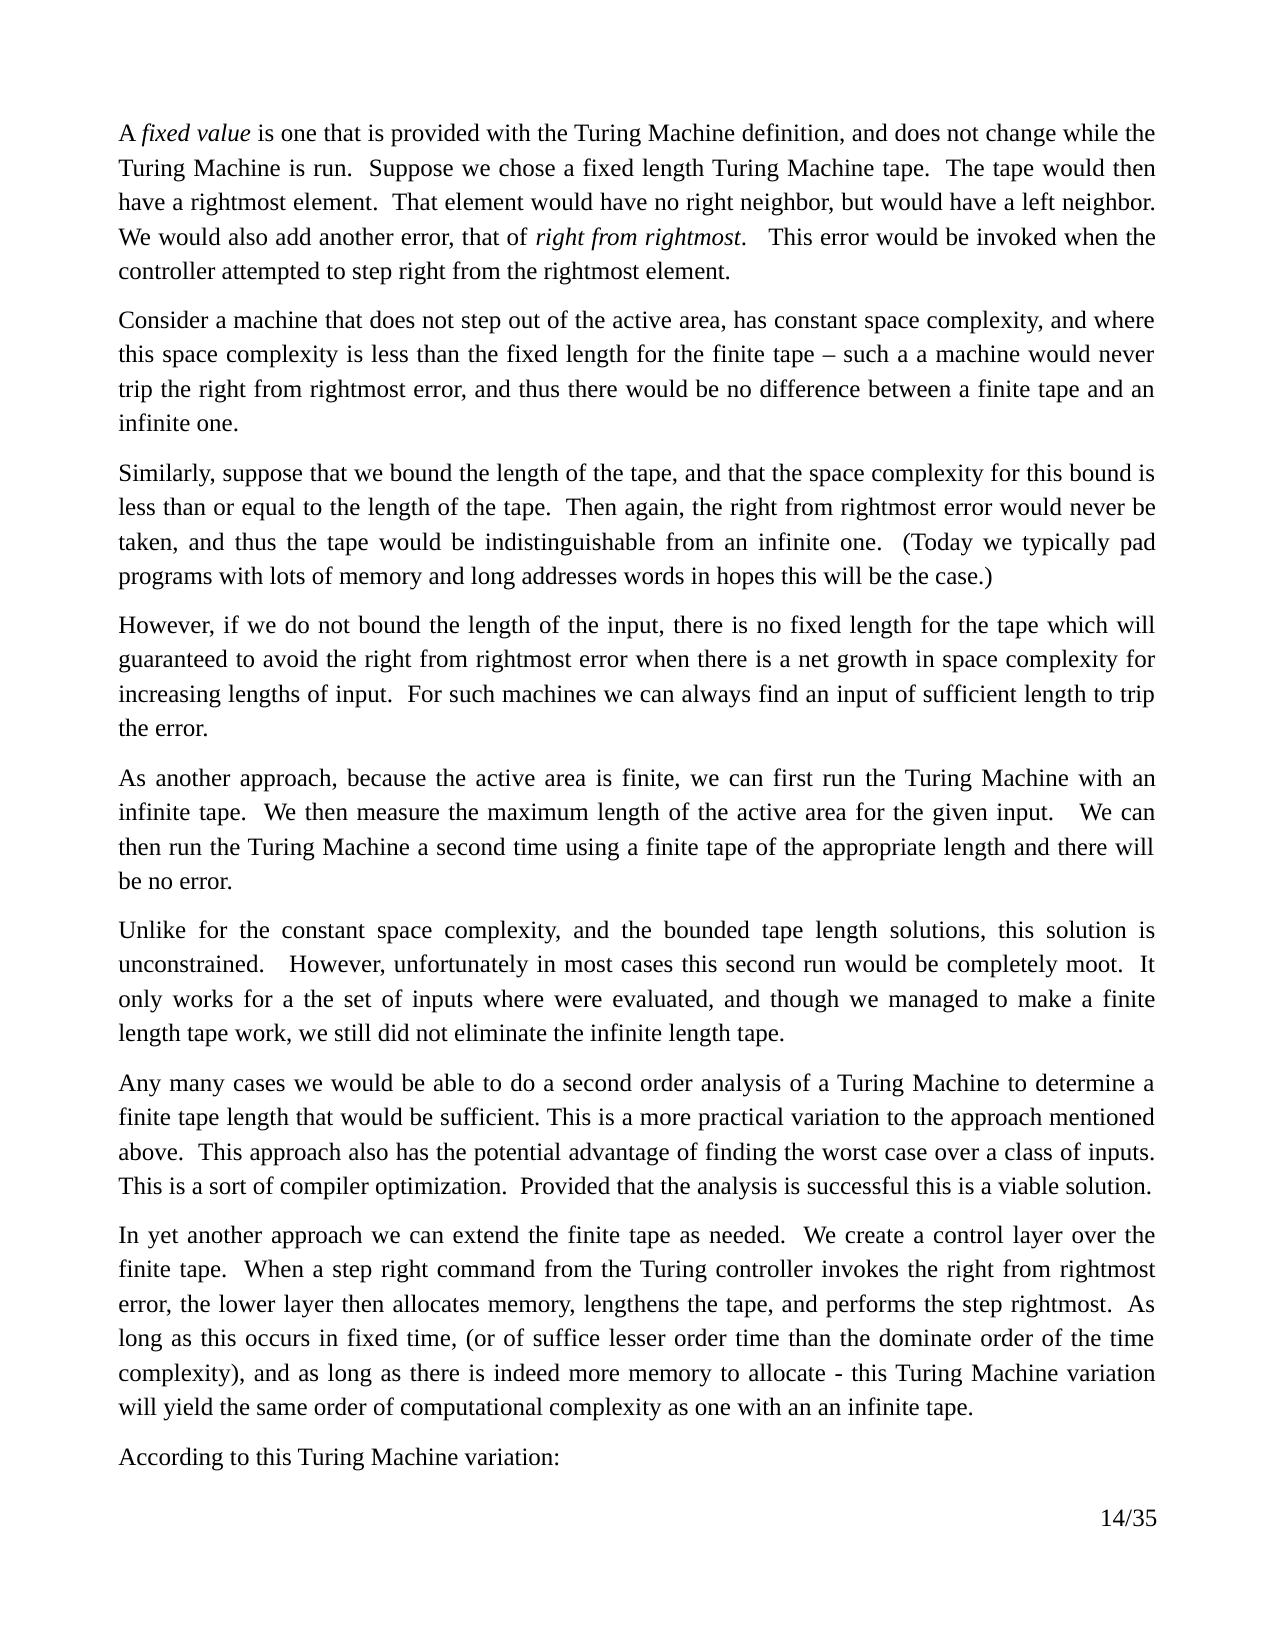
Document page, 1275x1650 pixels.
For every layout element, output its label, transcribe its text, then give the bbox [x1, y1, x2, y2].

text However, if we do not bound the length of the input, there is no fixed length for the tape which will guaranteed to avoid the right from rightmost error when there is a net growth in space complexity for increasing lengths of input. For such machines we can always find an input of sufficient length to trip the error. [118, 610, 1157, 742]
text As another approach, because the active area is finite, we can first run the Turing Machine with an infinite tape. We then measure the maximum length of the active area for the given input. We can then run the Turing Machine a second time using a finite tape of the appropriate length and there will be no error. [118, 763, 1157, 895]
text Unlike for the constant space complexity, and the bounded tape length solutions, this solution is unconstrained. However, unfortunately in most cases this second run would be completely moot. It only works for a the set of inputs where were evaluated, and though we managed to make a finite length tape work, we still did not eliminate the infinite length tape. [118, 915, 1157, 1047]
text In yet another approach we can extend the finite tape as needed. We create a control layer over the finite tape. When a step right command from the Turing controller invokes the right from rightmost error, the lower layer then allocates memory, lengthens the tape, and performs the step rightmost. As long as this occurs in fixed time, (or of suffice lesser order time than the dominate order of the time complexity), and as long as there is indeed more memory to allocate - this Turing Machine variation will yield the same order of computational complexity as one with an an infinite tape. [118, 1220, 1157, 1421]
text According to this Turing Machine variation: [118, 1442, 1157, 1470]
text Any many cases we would be able to do a second order analysis of a Turing Machine to determine a finite tape length that would be sufficient. This is a more practical variation to the approach mentioned above. This approach also has the potential advantage of finding the worst case over a class of inputs. This is a sort of compiler optimization. Provided that the analysis is successful this is a viable solution. [118, 1068, 1157, 1200]
text Similarly, suppose that we bound the length of the tape, and that the space complexity for this bound is less than or equal to the length of the tape. Then again, the right from rightmost error would never be taken, and thus the tape would be indistinguishable from an infinite one. (Today we typically pad programs with lots of memory and long addresses words in hopes this will be the case.) [118, 458, 1157, 590]
text A fixed value is one that is provided with the Turing Machine definition, and does not change while the Turing Machine is run. Suppose we chose a fixed length Turing Machine tape. The tape would then have a rightmost element. That element would have no right neighbor, but would have a left neighbor. We would also add another error, that of right from rightmost. This error would be invoked when the controller attempted to step right from the rightmost element. [118, 118, 1157, 285]
text Consider a machine that does not step out of the active area, has constant space complexity, and where this space complexity is less than the fixed length for the finite tape – such a a machine would never trip the right from rightmost error, and thus there would be no difference between a finite tape and an infinite one. [118, 305, 1157, 437]
